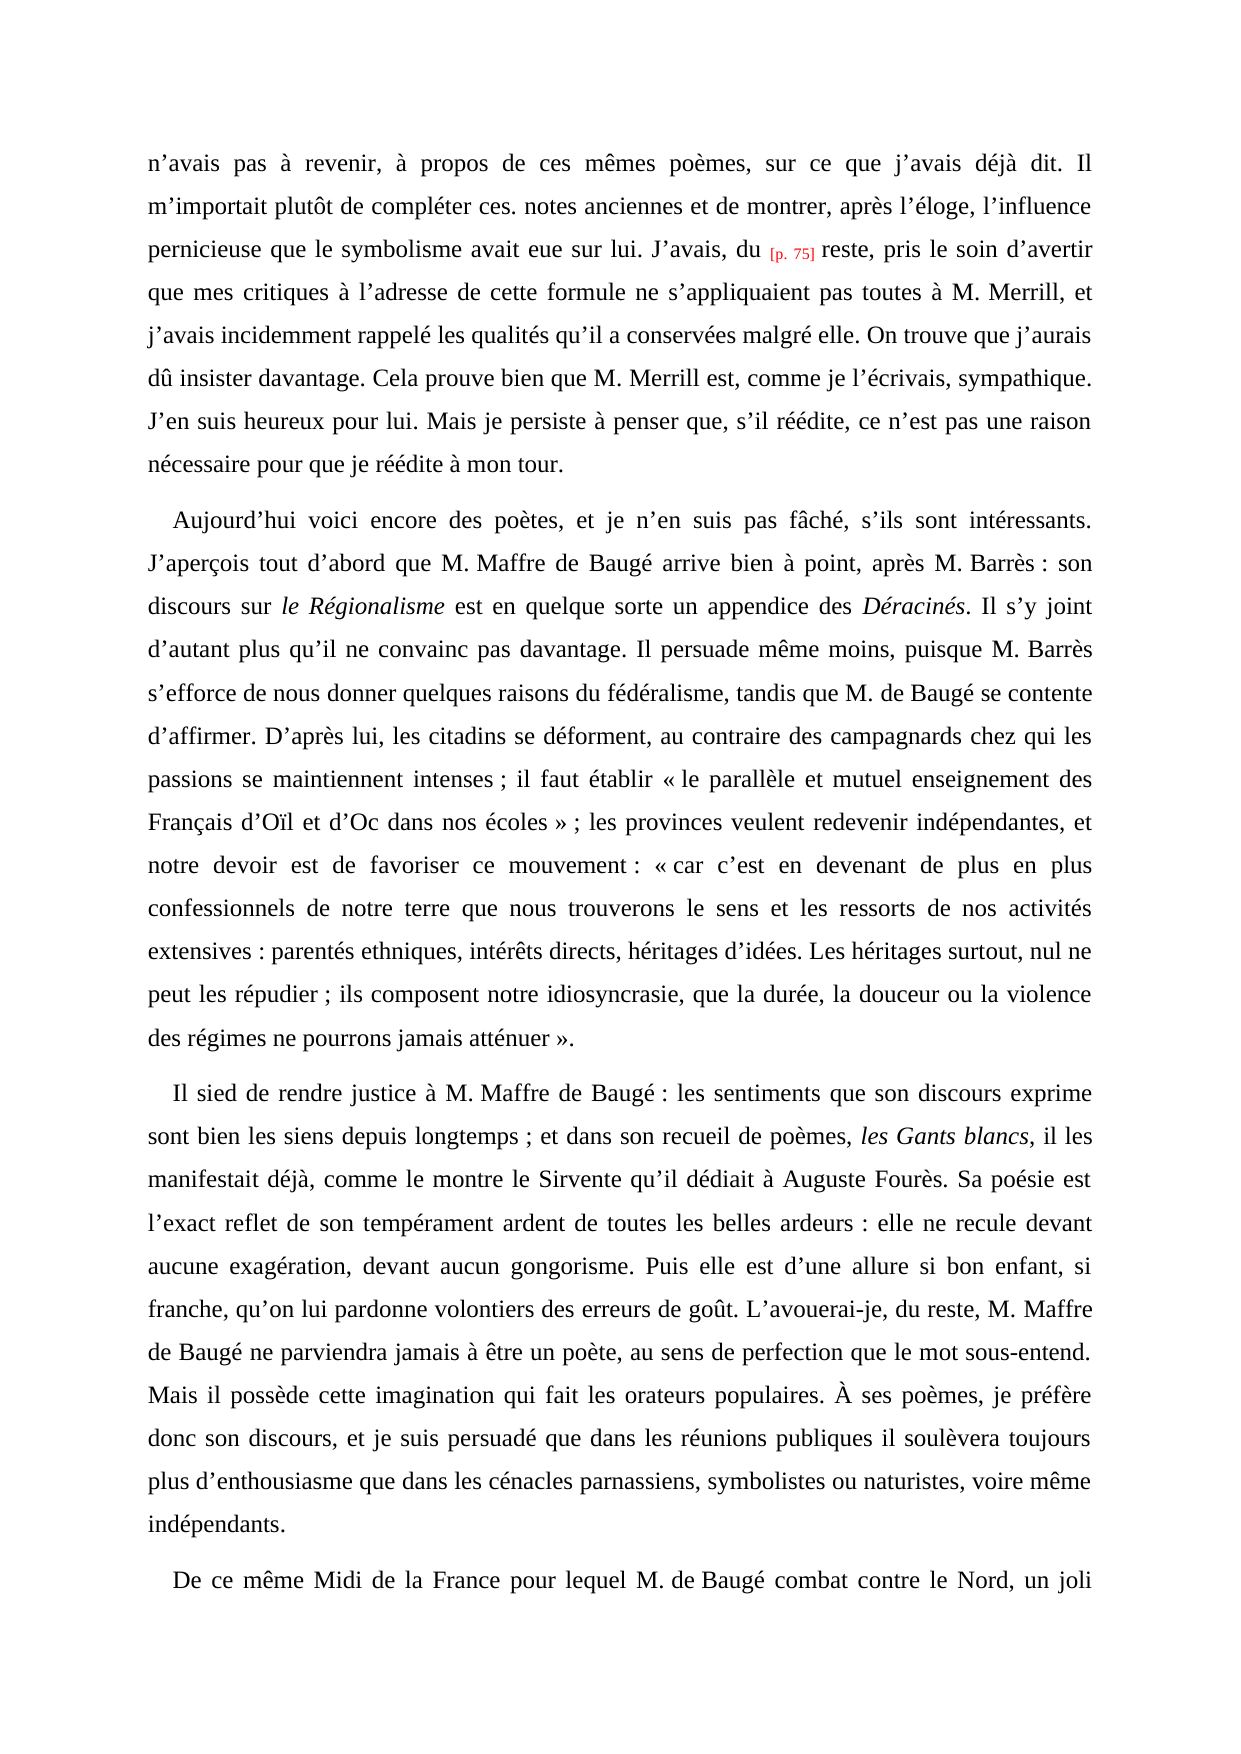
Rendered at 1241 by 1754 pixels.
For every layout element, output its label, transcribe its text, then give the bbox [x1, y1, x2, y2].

text De ce même Midi de la France pour lequel M. de Baugé combat contre le Nord, un joli [148, 1565, 1093, 1594]
text Il sied de rendre justice à M. Maffre de Baugé : les sentiments que son discours exprime sont bien les siens depuis longtemps ; et dans son recueil de poèmes, les Gants blancs, il les manifestait déjà, comme le montre le Sirvente qu’il dédiait à Auguste Fourès. Sa poésie est l’exact reflet de son tempérament ardent de toutes les belles ardeurs : elle ne recule devant aucune exagération, devant aucun gongorisme. Puis elle est d’une allure si bon enfant, si franche, qu’on lui pardonne volontiers des erreurs de goût. L’avouerai-je, du reste, M. Maffre de Baugé ne parviendra jamais à être un poète, au sens de perfection que le mot sous-entend. Mais il possède cette imagination qui fait les orateurs populaires. À ses poèmes, je préfère donc son discours, et je suis persuadé que dans les réunions publiques il soulèvera toujours plus d’enthousiasme que dans les cénacles parnassiens, symbolistes ou naturistes, voire même indépendants. [148, 1078, 1093, 1538]
text n’avais pas à revenir, à propos de ces mêmes poèmes, sur ce que j’avais déjà dit. Il m’importait plutôt de compléter ces. notes anciennes et de montrer, après l’éloge, l’influence pernicieuse que le symbolisme avait eue sur lui. J’avais, du [p. 75] reste, pris le soin d’avertir que mes critiques à l’adresse de cette formule ne s’appliquaient pas toutes à M. Merrill, et j’avais incidemment rappelé les qualités qu’il a conservées malgré elle. On trouve que j’aurais dû insister davantage. Cela prouve bien que M. Merrill est, comme je l’écrivais, sympathique. J’en suis heureux pour lui. Mais je persiste à penser que, s’il réédite, ce n’est pas une raison nécessaire pour que je réédite à mon tour. [148, 148, 1093, 478]
text Aujourd’hui voici encore des poètes, et je n’en suis pas fâché, s’ils sont intéressants. J’aperçois tout d’abord que M. Maffre de Baugé arrive bien à point, après M. Barrès : son discours sur le Régionalisme est en quelque sorte un appendice des Déracinés. Il s’y joint d’autant plus qu’il ne convainc pas davantage. Il persuade même moins, puisque M. Barrès s’efforce de nous donner quelques raisons du fédéralisme, tandis que M. de Baugé se contente d’affirmer. D’après lui, les citadins se déforment, au contraire des campagnards chez qui les passions se maintiennent intenses ; il faut établir « le parallèle et mutuel enseignement des Français d’Oïl et d’Oc dans nos écoles » ; les provinces veulent redevenir indépendantes, et notre devoir est de favoriser ce mouvement : « car c’est en devenant de plus en plus confessionnels de notre terre que nous trouverons le sens et les ressorts de nos activités extensives : parentés ethniques, intérêts directs, héritages d’idées. Les héritages surtout, nul ne peut les répudier ; ils composent notre idiosyncrasie, que la durée, la douceur ou la violence des régimes ne pourrons jamais atténuer ». [148, 505, 1093, 1051]
